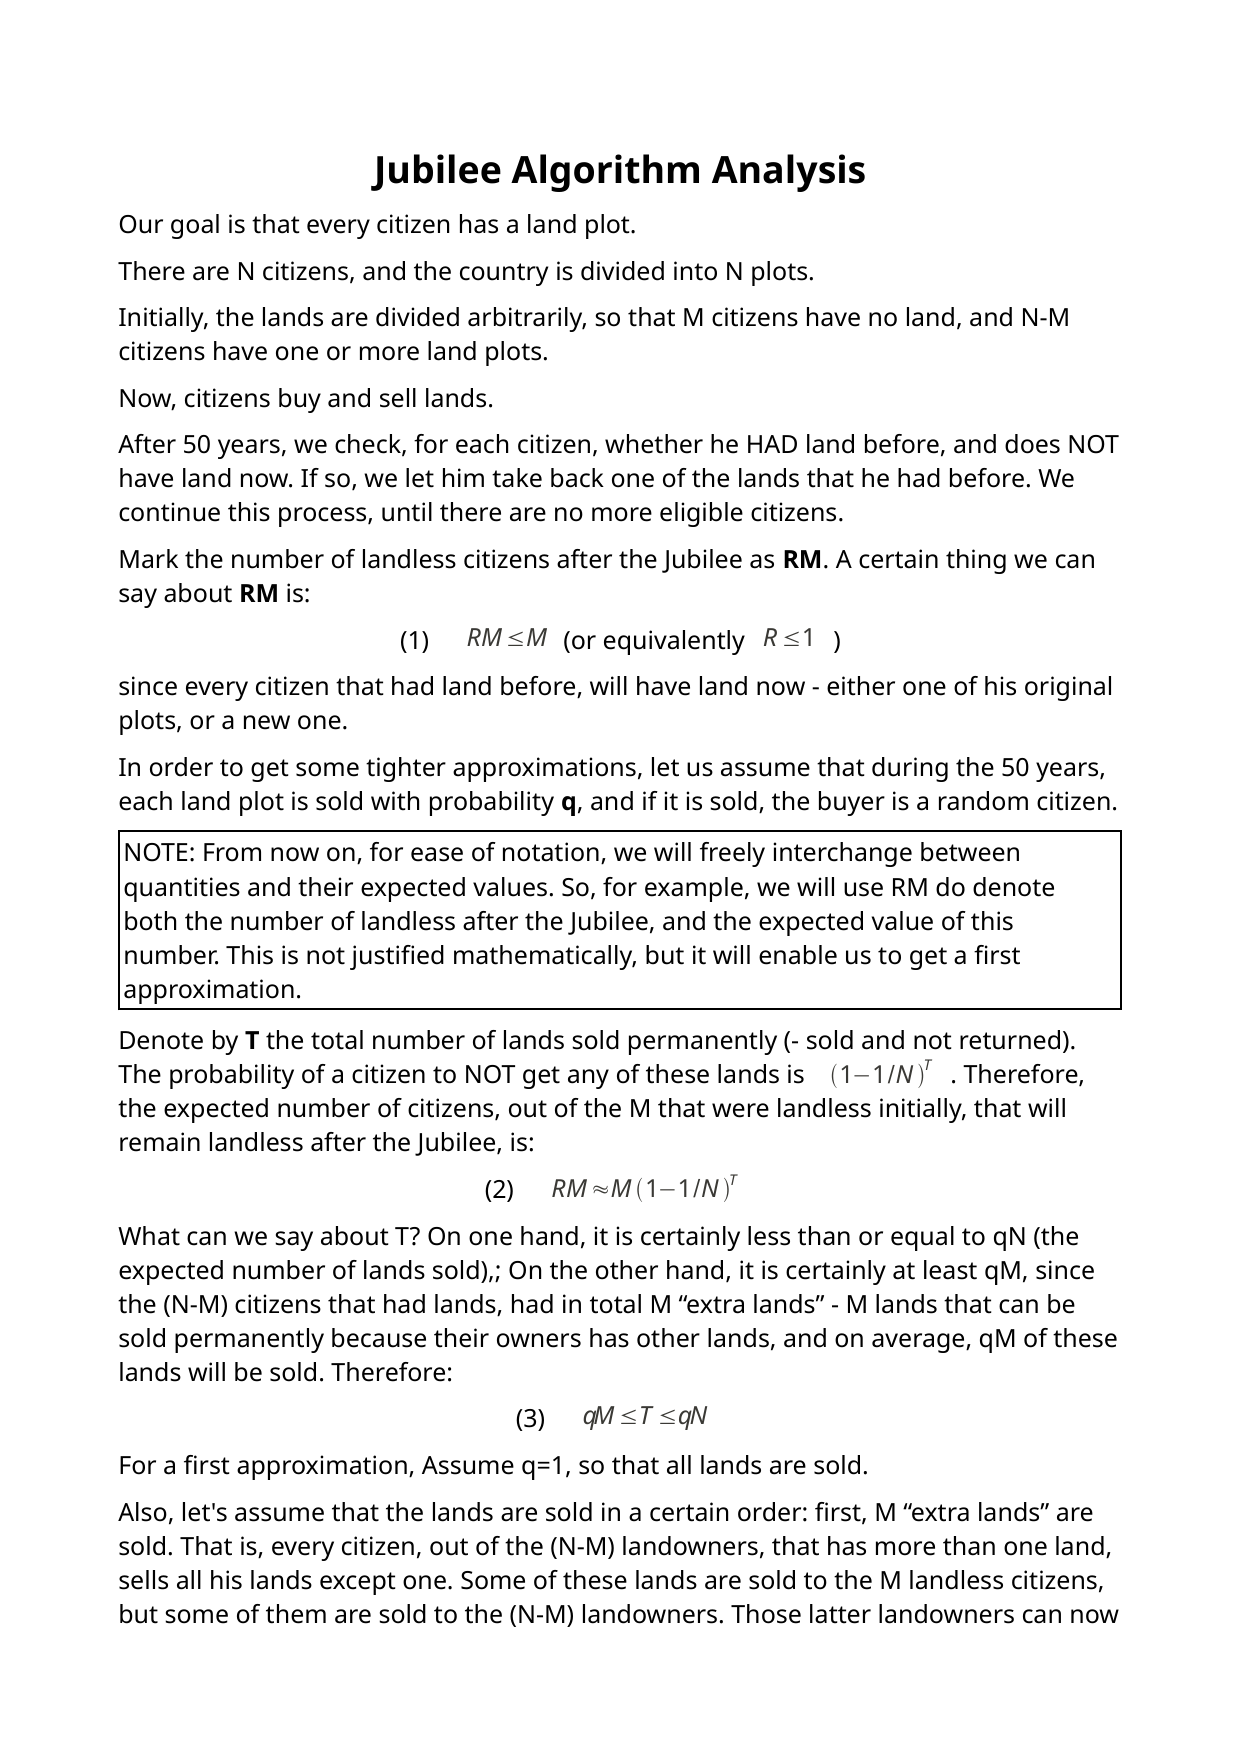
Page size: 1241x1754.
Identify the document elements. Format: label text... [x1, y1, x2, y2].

text (3) [118, 1401, 1122, 1435]
text Denote by T the total number of lands sold permanently (- sold and not returned). The probability of a citizen to NOT get any of these lands is . Therefore, the expected number of citizens, out of the M that were landless initially, that will remain landless after the Jubilee, is: [118, 1023, 1122, 1159]
text Our goal is that every citizen has a land plot. [118, 207, 1122, 241]
text Initially, the lands are divided arbitrarily, so that M citizens have no land, and N-M citizens have one or more land plots. [118, 300, 1122, 368]
text There are N citizens, and the country is divided into N plots. [118, 253, 1122, 287]
text For a first approximation, Assume q=1, so that all lands are sold. [118, 1448, 1122, 1482]
text Now, citizens buy and sell lands. [118, 380, 1122, 414]
text (1) (or equivalently) [118, 622, 1122, 656]
text In order to get some tighter approximations, let us assume that during the 50 years, each land plot is sold with probability q, and if it is sold, the buyer is a random citizen. [118, 749, 1122, 818]
text After 50 years, we check, for each citizen, whether he HAD land before, and does NOT have land now. If so, we let him take back one of the lands that he had before. We continue this process, until there are no more eligible citizens. [118, 427, 1122, 529]
text Mark the number of landless citizens after the Jubilee as RM. A certain thing we can say about RM is: [118, 542, 1122, 610]
text since every citizen that had land before, will have land now - either one of his original plots, or a new one. [118, 669, 1122, 737]
text Also, let's assume that the lands are sold in a certain order: first, M “extra lands” are sold. That is, every citizen, out of the (N-M) landowners, that has more than one land, sells all his lands except one. Some of these lands are sold to the M landless citizens, but some of them are sold to the (N-M) landowners. Those latter landowners can now [118, 1494, 1122, 1630]
text NOTE: From now on, for ease of notation, we will freely interchange between quantities and their expected values. So, for example, we will use RM do denote both the number of landless after the Jubilee, and the expected value of this number. This is not justified mathematically, but it will enable us to get a first approximation. [120, 832, 1120, 1008]
text (2) [118, 1172, 1122, 1206]
text What can we say about T? On one hand, it is certainly less than or equal to qN (the expected number of lands sold),; On the other hand, it is certainly at least qM, since the (N-M) citizens that had lands, had in total M “extra lands” - M lands that can be sold permanently because their owners has other lands, and on average, qM of these lands will be sold. Therefore: [118, 1218, 1122, 1388]
subtitle Jubilee Algorithm Analysis [118, 143, 1122, 194]
